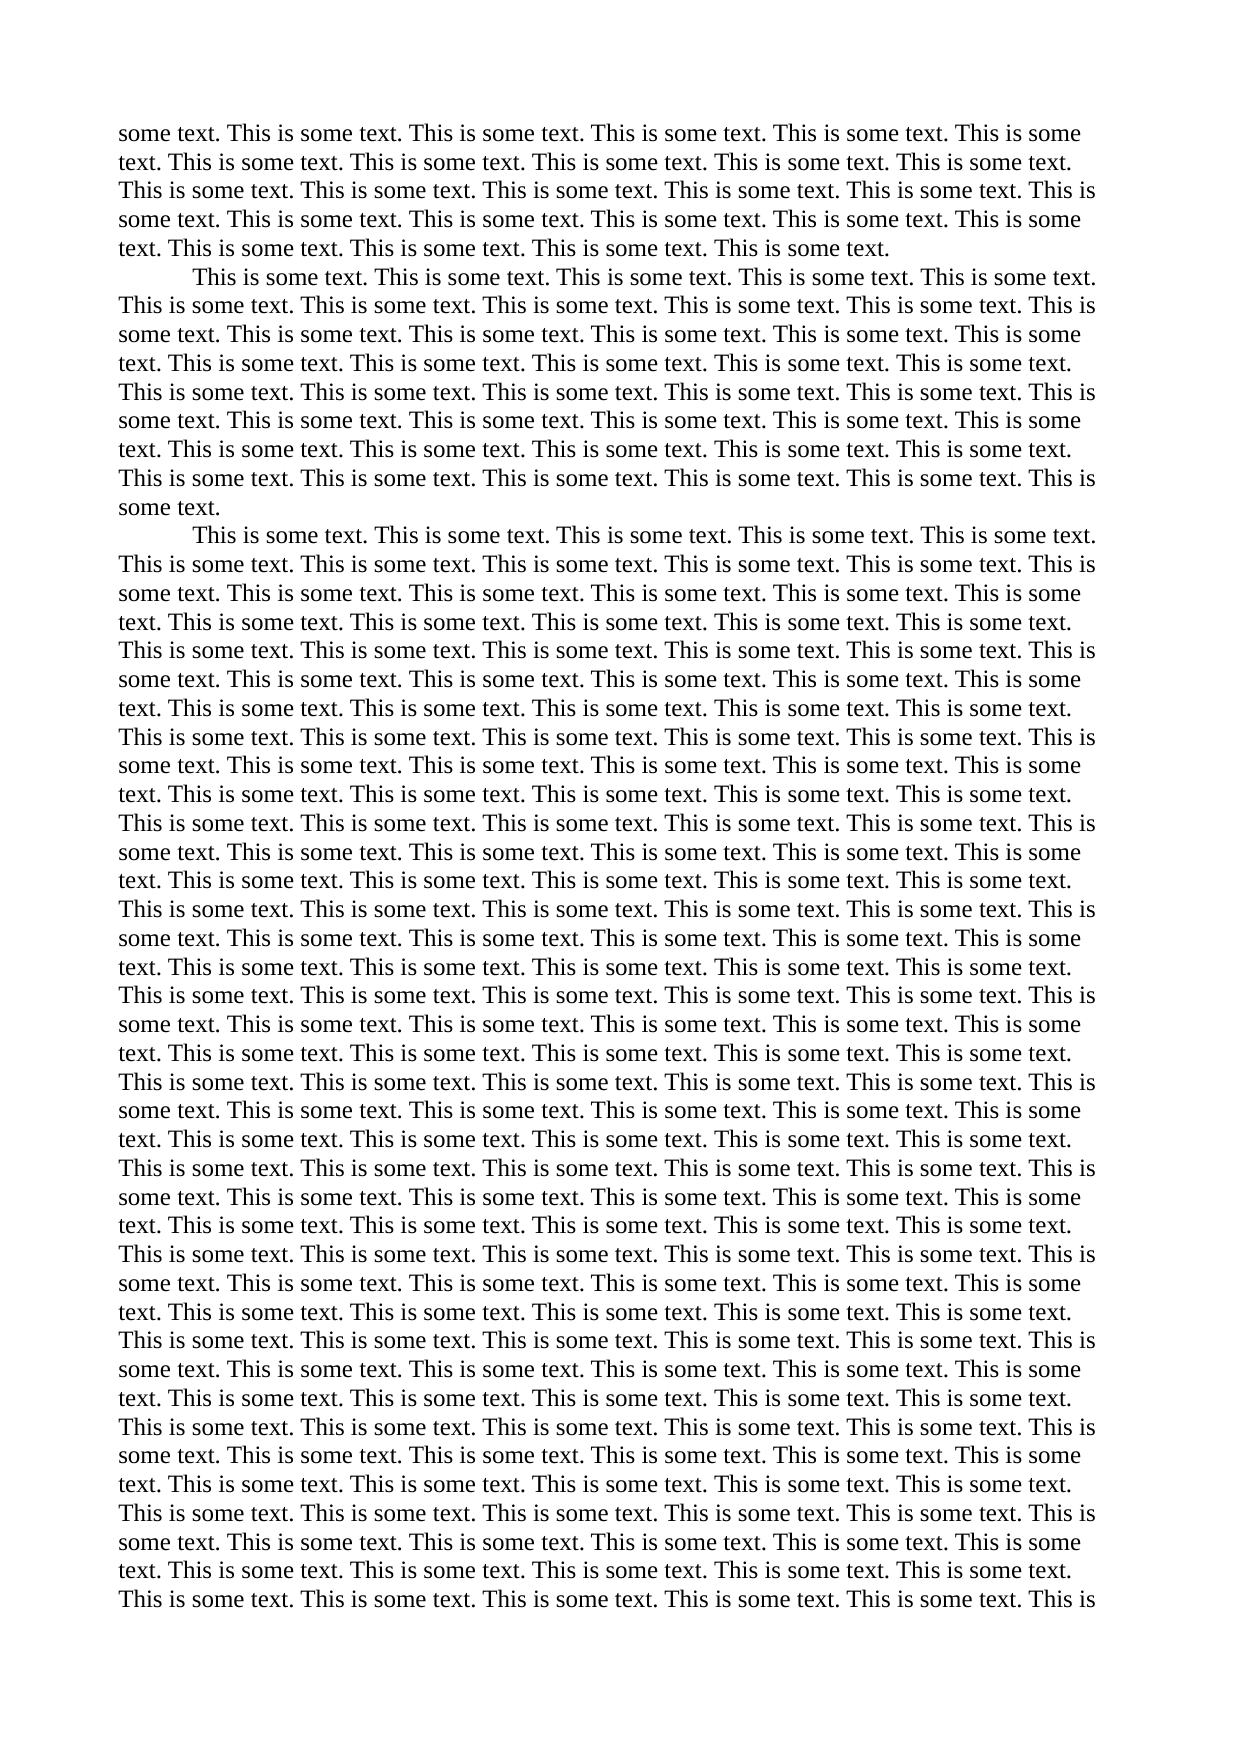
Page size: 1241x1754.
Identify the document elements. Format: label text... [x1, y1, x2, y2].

text This is some text. This is some text. This is some text. This is some text. This is some text. This is some text. This is some text. This is some text. This is some text. This is some text. This is some text. This is some text. This is some text. This is some text. This is some text. This is some text. This is some text. This is some text. This is some text. This is some text. This is some text. This is some text. This is some text. This is some text. This is some text. This is some text. This is some text. This is some text. This is some text. This is some text. This is some text. This is some text. This is some text. This is some text. This is some text. This is some text. This is some text. This is some text. This is some text. This is some text. This is some text. This is some text. This is some text. This is some text. This is some text. This is some text. This is some text. This is some text. This is some text. This is some text. This is some text. This is some text. This is some text. This is some text. This is some text. This is some text. This is some text. This is some text. This is some text. This is some text. This is some text. This is some text. This is some text. This is some text. This is some text. This is some text. This is some text. This is some text. This is some text. This is some text. This is some text. This is some text. This is some text. This is some text. This is some text. This is some text. This is some text. This is some text. This is some text. This is some text. This is some text. This is some text. This is some text. This is some text. This is some text. This is some text. This is some text. This is some text. This is some text. This is some text. This is some text. This is some text. This is some text. This is some text. This is some text. This is some text. This is some text. This is some text. This is some text. This is some text. This is some text. This is some text. This is some text. This is some text. This is some text. This is some text. This is some text. This is some text. This is some text. This is some text. This is some text. This is some text. This is some text. This is some text. This is some text. This is some text. This is some text. This is some text. This is some text. This is some text. This is some text. This is some text. This is some text. This is some text. This is some text. This is some text. This is some text. This is some text. This is some text. This is some text. This is some text. This is some text. This is some text. This is some text. This is some text. This is some text. This is some text. This is some text. This is some text. This is some text. This is some text. This is some text. This is some text. This is some text. This is some text. This is some text. This is some text. This is some text. This is some text. This is some text. This is some text. This is some text. This is some text. This is some text. This is some text. This is some text. This is some text. This is some text. This is some text. This is some text. This is some text. This is some text. This is some text. This is some text. This is some text. This is some text. This is some text. This is some text. This is some text. This is some text. This is some text. This is some text. This is some text. This is some text. This is some text. This is some text. This is some text. This is some text. This is some text. This is some text. This is some text. This is some text. This is some text. This is some text. This is some text. This is some text. This is some text. This is some text. This is some text. This is some text. This is some text. This is some text. This is some text. This is some text. This is some text. This is some text. This is some text. This is some text. This is some text. This is some text. This is some text. This is some text. This is [118, 521, 1122, 1613]
text This is some text. This is some text. This is some text. This is some text. This is some text. This is some text. This is some text. This is some text. This is some text. This is some text. This is some text. This is some text. This is some text. This is some text. This is some text. This is some text. This is some text. This is some text. This is some text. This is some text. This is some text. This is some text. This is some text. This is some text. This is some text. This is some text. This is some text. This is some text. This is some text. This is some text. This is some text. This is some text. This is some text. This is some text. This is some text. This is some text. This is some text. This is some text. This is some text. This is some text. This is some text. This is some text. This is some text. [118, 262, 1122, 521]
text some text. This is some text. This is some text. This is some text. This is some text. This is some text. This is some text. This is some text. This is some text. This is some text. This is some text. This is some text. This is some text. This is some text. This is some text. This is some text. This is some text. This is some text. This is some text. This is some text. This is some text. This is some text. This is some text. This is some text. This is some text. This is some text. [118, 118, 1122, 262]
